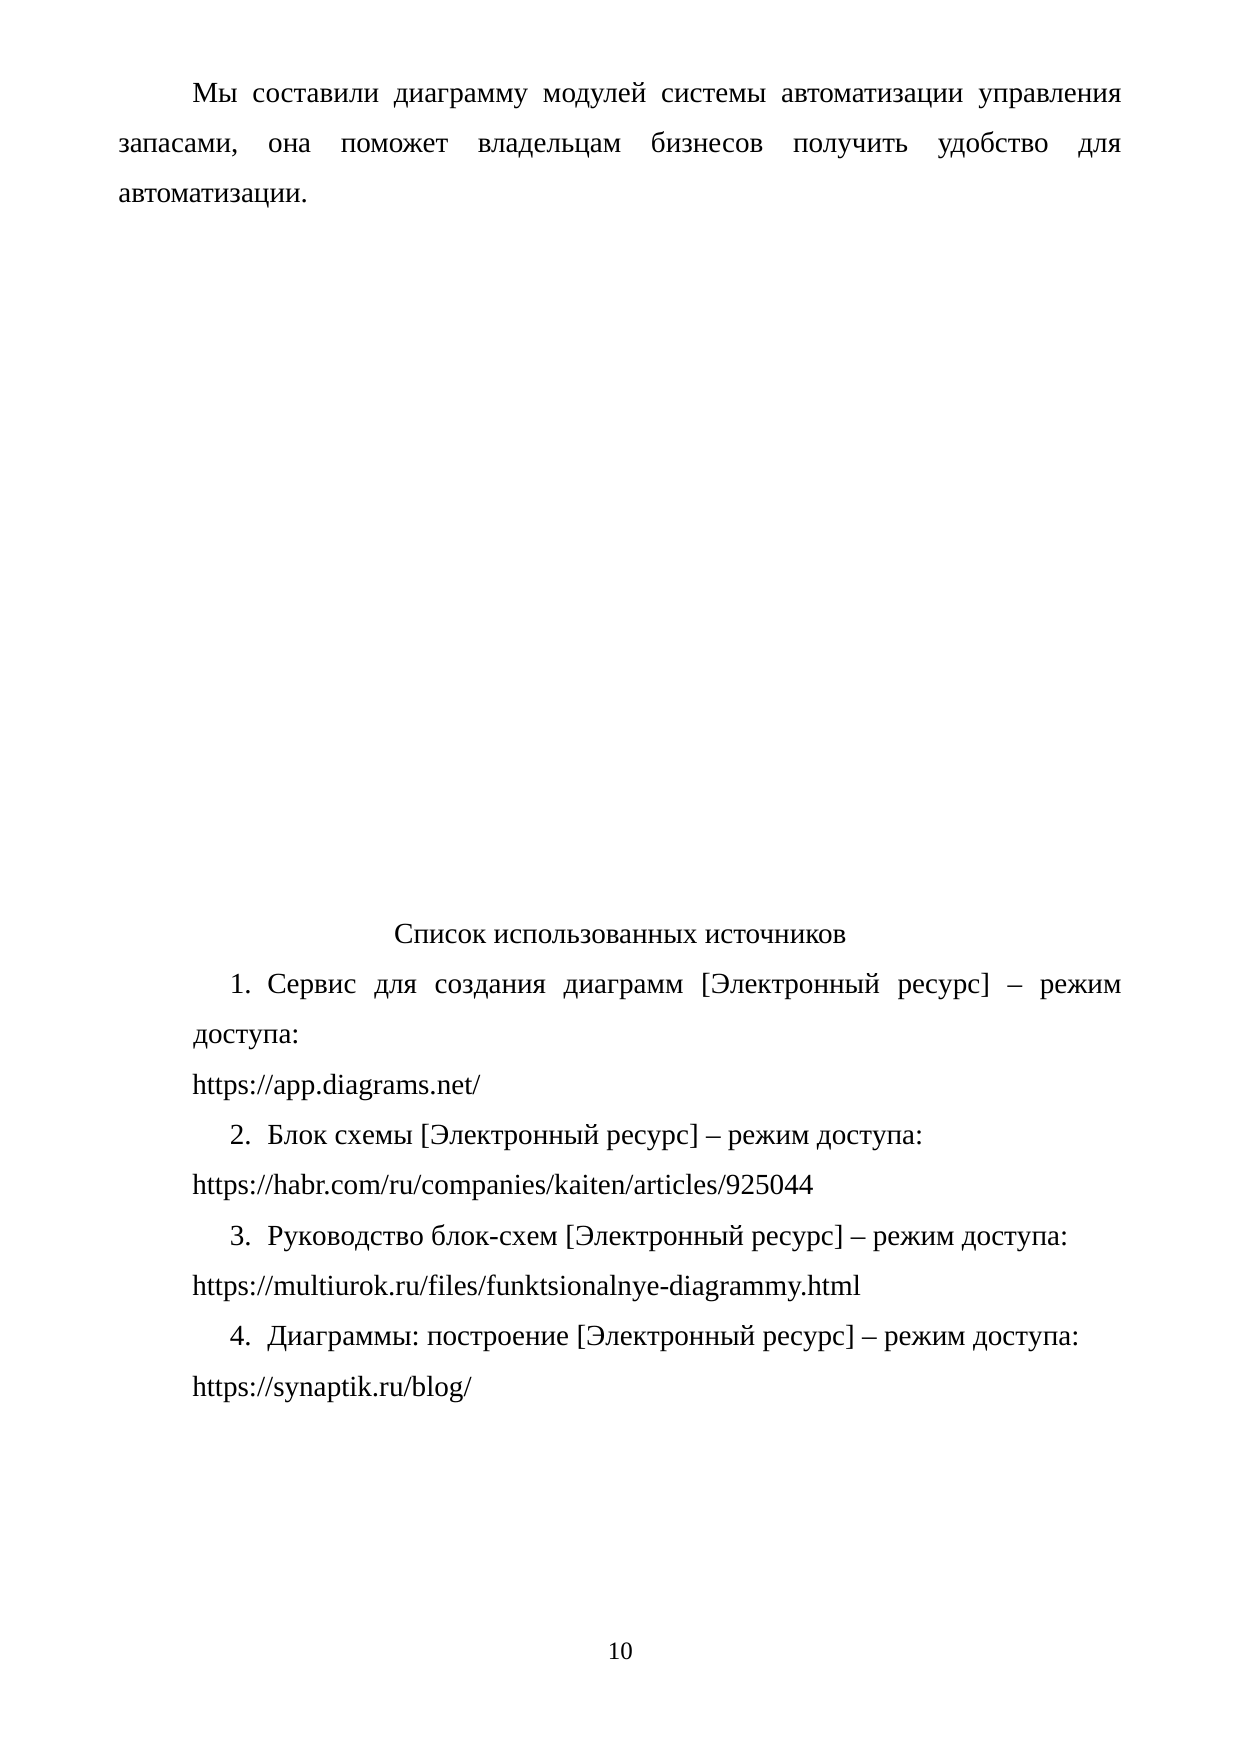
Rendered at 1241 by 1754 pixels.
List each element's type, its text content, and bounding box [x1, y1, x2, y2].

text Мы составили диаграмму модулей системы автоматизации управления запасами, она поможет владельцам бизнесов получить удобство для автоматизации. [118, 75, 1122, 209]
text https://habr.com/ru/companies/kaiten/articles/925044 [118, 1167, 1122, 1201]
list Диаграммы: построение [Электронный ресурс] – режим доступа: [156, 1318, 1122, 1352]
text https://multiurok.ru/files/funktsionalnye-diagrammy.html [118, 1268, 1122, 1302]
text https://synaptik.ru/blog/ [118, 1369, 1122, 1402]
text Список использованных источников [118, 916, 1122, 949]
list Сервис для создания диаграмм [Электронный ресурс] – режим доступа: [156, 966, 1122, 1050]
list Руководство блок-схем [Электронный ресурс] – режим доступа: [156, 1218, 1122, 1251]
list Блок схемы [Электронный ресурс] – режим доступа: [156, 1117, 1122, 1151]
text https://app.diagrams.net/ [118, 1067, 1122, 1100]
